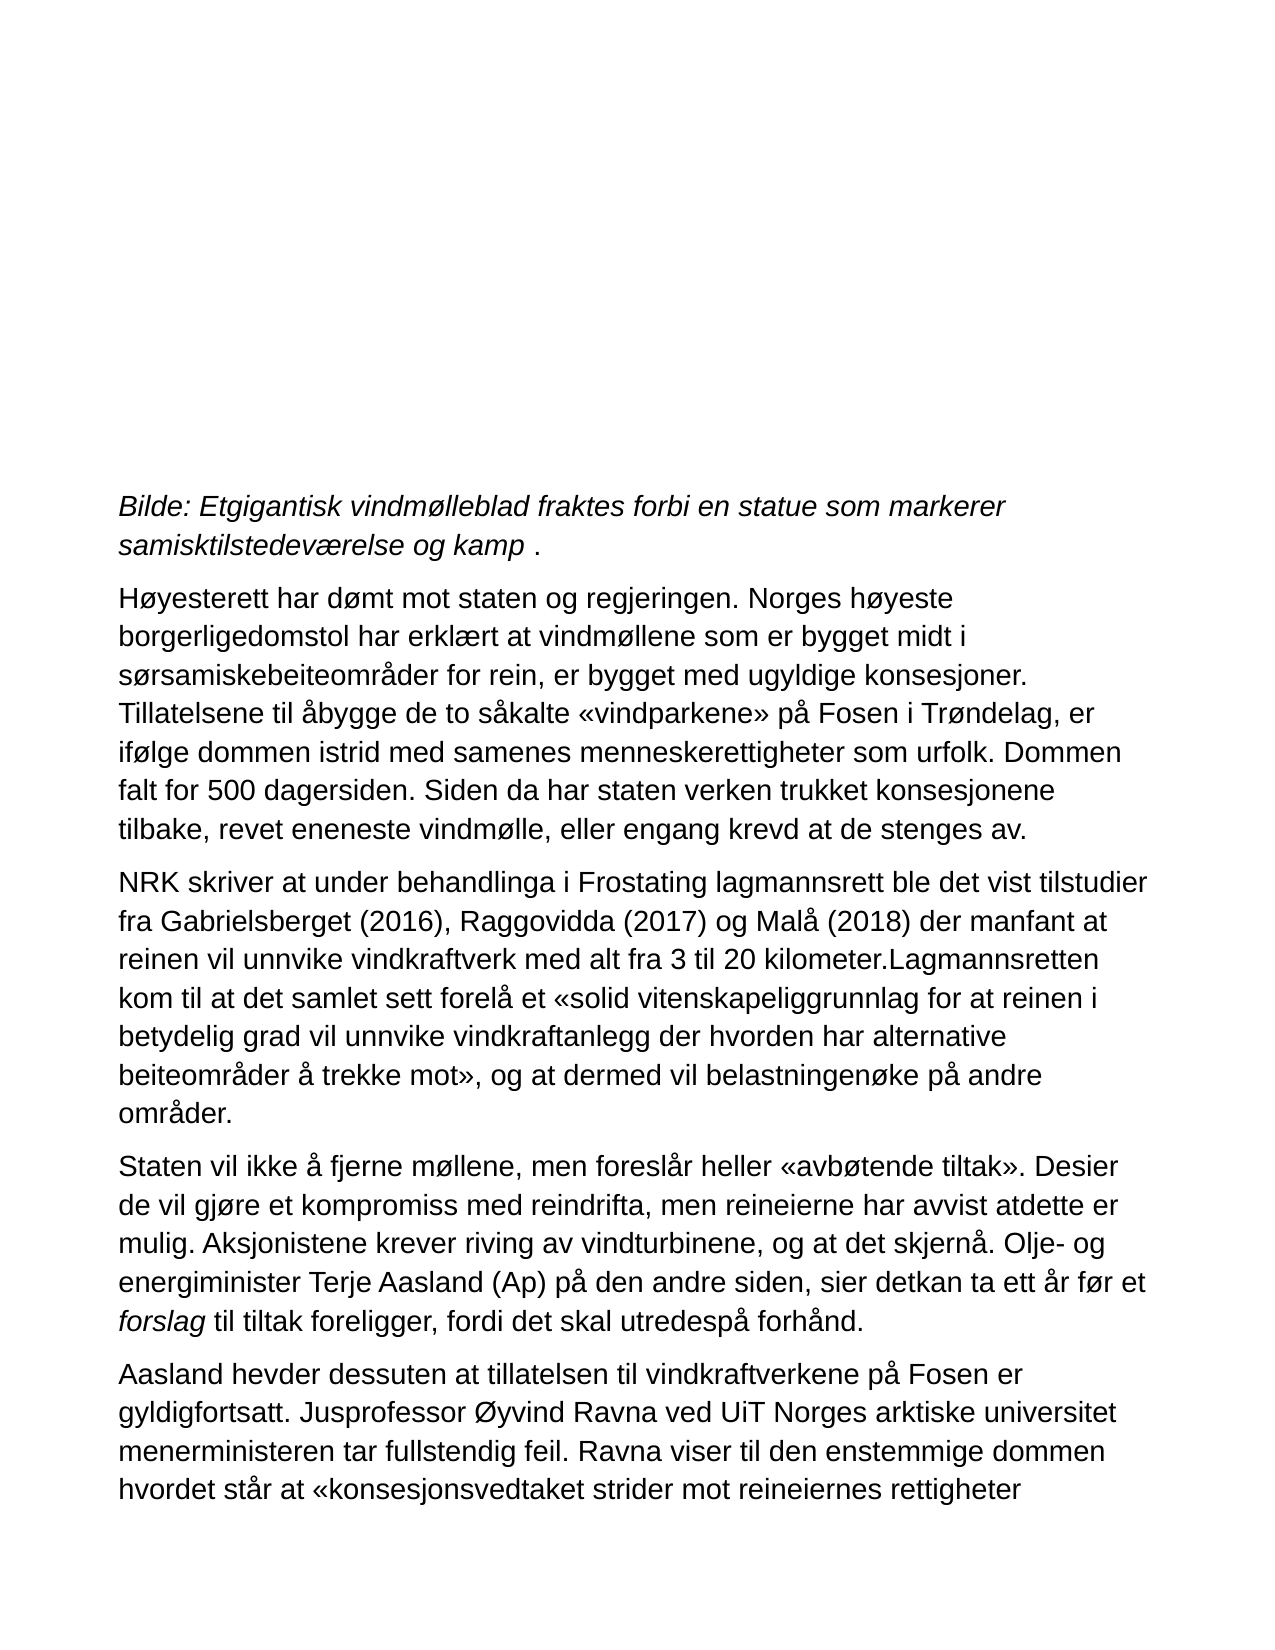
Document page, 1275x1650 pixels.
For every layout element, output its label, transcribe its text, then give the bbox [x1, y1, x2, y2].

text Aasland hevder dessuten at tillatelsen til vindkraftverkene på Fosen er gyldigfortsatt. Jusprofessor Øyvind Ravna ved UiT Norges arktiske universitet menerministeren tar fullstendig feil. Ravna viser til den enstemmige dommen hvordet står at «konsesjonsvedtaket strider mot reineiernes rettigheter [118, 1357, 1157, 1506]
text Høyesterett har dømt mot staten og regjeringen. Norges høyeste borgerligedomstol har erklært at vindmøllene som er bygget midt i sørsamiskebeiteområder for rein, er bygget med ugyldige konsesjoner. Tillatelsene til åbygge de to såkalte «vindparkene» på Fosen i Trøndelag, er ifølge dommen istrid med samenes menneskerettigheter som urfolk. Dommen falt for 500 dagersiden. Siden da har staten verken trukket konsesjonene tilbake, revet eneneste vindmølle, eller engang krevd at de stenges av. [118, 581, 1157, 845]
text Staten vil ikke å fjerne møllene, men foreslår heller «avbøtende tiltak». Desier de vil gjøre et kompromiss med reindrifta, men reineierne har avvist atdette er mulig. Aksjonistene krever riving av vindturbinene, og at det skjernå. Olje- og energiminister Terje Aasland (Ap) på den andre siden, sier detkan ta ett år før et forslag til tiltak foreligger, fordi det skal utredespå forhånd. [118, 1149, 1157, 1337]
text NRK skriver at under behandlinga i Frostating lagmannsrett ble det vist tilstudier fra Gabrielsberget (2016), Raggovidda (2017) og Malå (2018) der manfant at reinen vil unnvike vindkraftverk med alt fra 3 til 20 kilometer.Lagmannsretten kom til at det samlet sett forelå et «solid vitenskapeliggrunnlag for at reinen i betydelig grad vil unnvike vindkraftanlegg der hvorden har alternative beiteområder å trekke mot», og at dermed vil belastningenøke på andre områder. [118, 865, 1157, 1130]
text Bilde: Etgigantisk vindmølleblad fraktes forbi en statue som markerer samisktilstedeværelse og kamp . [118, 118, 1157, 561]
